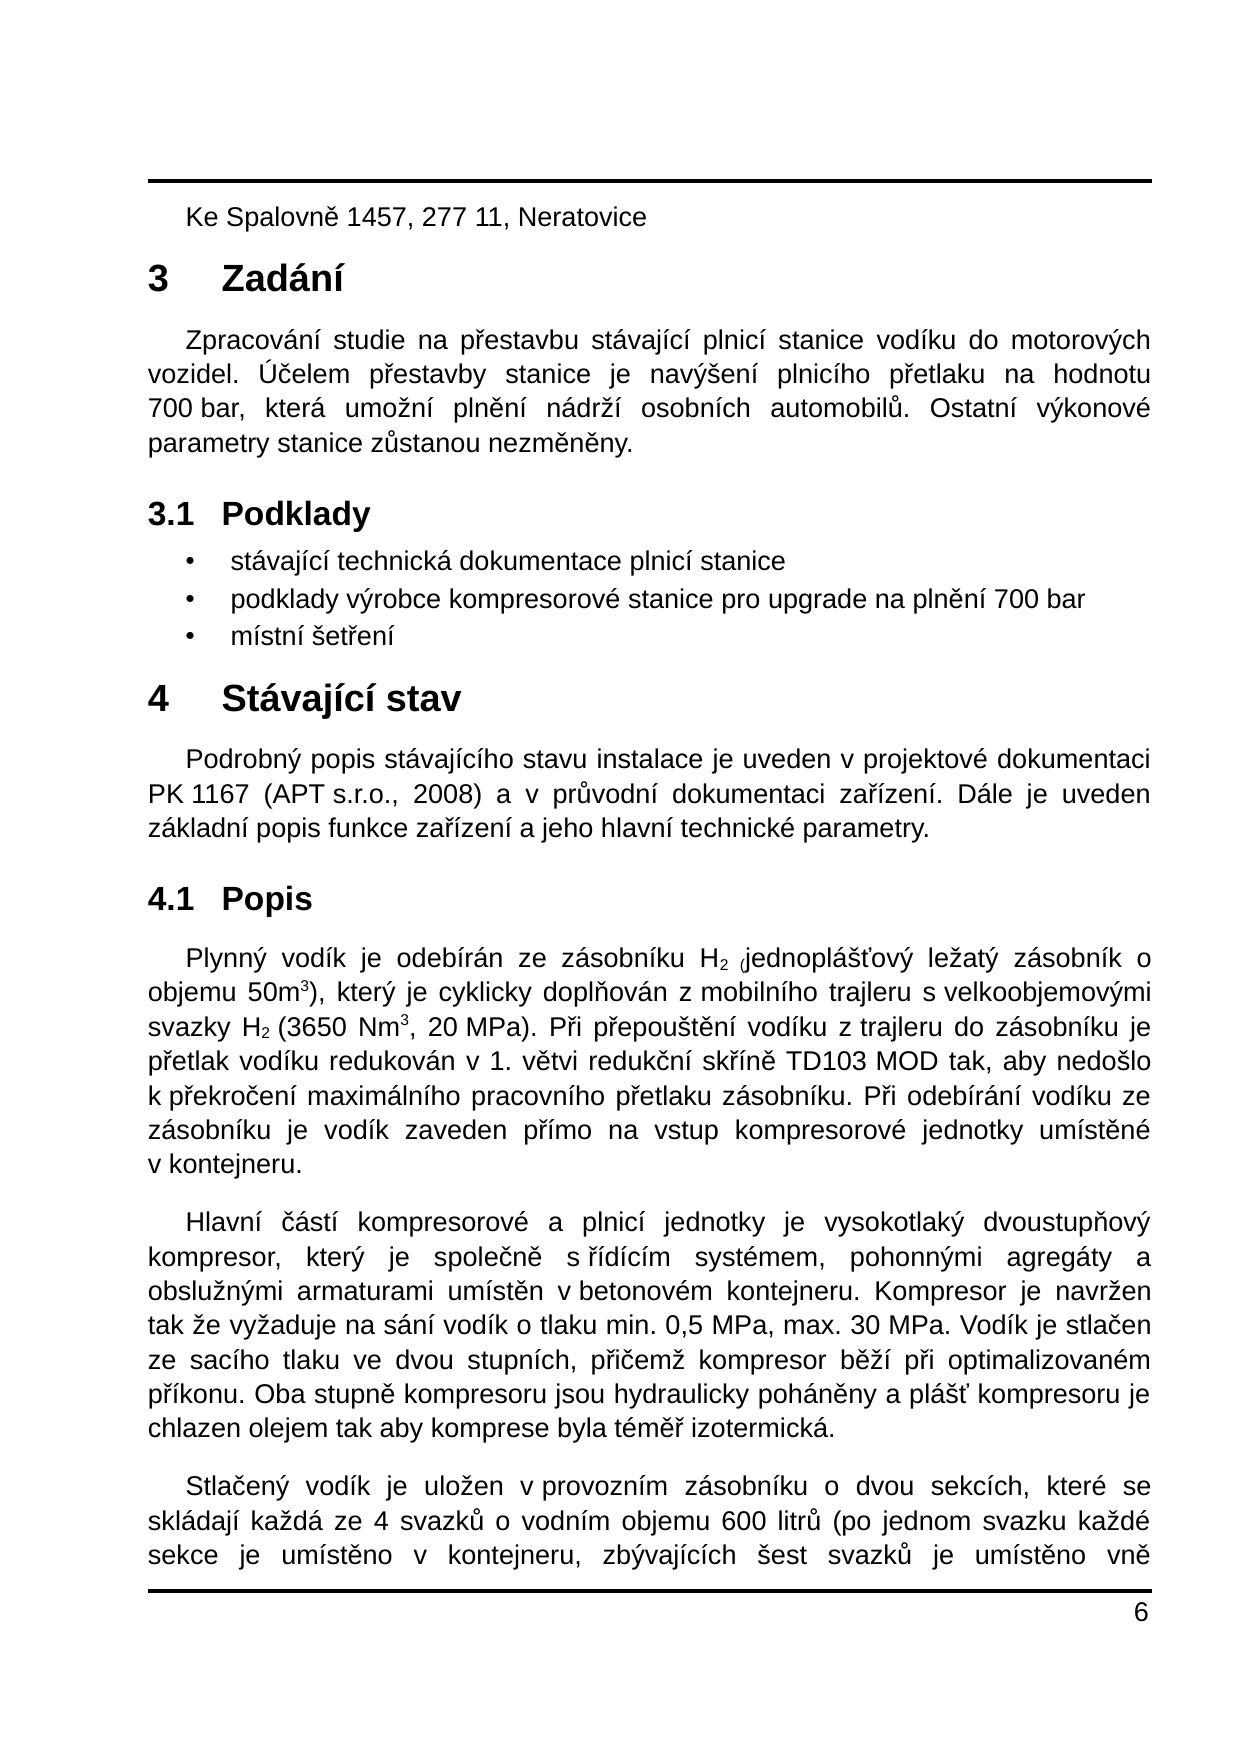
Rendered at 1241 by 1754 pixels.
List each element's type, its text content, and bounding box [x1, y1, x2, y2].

subtitle Popis [148, 879, 1152, 918]
text Zpracování studie na přestavbu stávající plnicí stanice vodíku do motorových vozidel. Účelem přestavby stanice je navýšení plnicího přetlaku na hodnotu 700 bar, která umožní plnění nádrží osobních automobilů. Ostatní výkonové parametry stanice zůstanou nezměněny. [148, 324, 1152, 458]
list podklady výrobce kompresorové stanice pro upgrade na plnění 700 bar [185, 583, 1152, 614]
list místní šetření [185, 620, 1152, 652]
text Plynný vodík je odebírán ze zásobníku H2 (jednoplášťový ležatý zásobník o objemu 50m3), který je cyklicky doplňován z mobilního trajleru s velkoobjemovými svazky H2 (3650 Nm3, 20 MPa). Při přepouštění vodíku z trajleru do zásobníku je přetlak vodíku redukován v 1. větvi redukční skříně TD103 MOD tak, aby nedošlo k překročení maximálního pracovního přetlaku zásobníku. Při odebírání vodíku ze zásobníku je vodík zaveden přímo na vstup kompresorové jednotky umístěné v kontejneru. [148, 942, 1152, 1179]
list stávající technická dokumentace plnicí stanice [185, 545, 1152, 576]
text Podrobný popis stávajícího stavu instalace je uveden v projektové dokumentaci PK 1167 (APT s.r.o., 2008) a v průvodní dokumentaci zařízení. Dále je uveden základní popis funkce zařízení a jeho hlavní technické parametry. [148, 743, 1152, 843]
text Hlavní částí kompresorové a plnicí jednotky je vysokotlaký dvoustupňový kompresor, který je společně s řídícím systémem, pohonnými agregáty a obslužnými armaturami umístěn v betonovém kontejneru. Kompresor je navržen tak že vyžaduje na sání vodík o tlaku min. 0,5 MPa, max. 30 MPa. Vodík je stlačen ze sacího tlaku ve dvou stupních, přičemž kompresor běží při optimalizovaném příkonu. Oba stupně kompresoru jsou hydraulicky poháněny a plášť kompresoru je chlazen olejem tak aby komprese byla téměř izotermická. [148, 1206, 1152, 1444]
subtitle Stávající stav [148, 676, 1152, 719]
text Stlačený vodík je uložen v provozním zásobníku o dvou sekcích, které se skládají každá ze 4 svazků o vodním objemu 600 litrů (po jednom svazku každé sekce je umístěno v kontejneru, zbývajících šest svazků je umístěno vně [148, 1470, 1152, 1570]
subtitle Zadání [148, 256, 1152, 299]
subtitle Podklady [148, 494, 1152, 532]
text Ke Spalovně 1457, 277 11, Neratovice [185, 201, 1152, 232]
